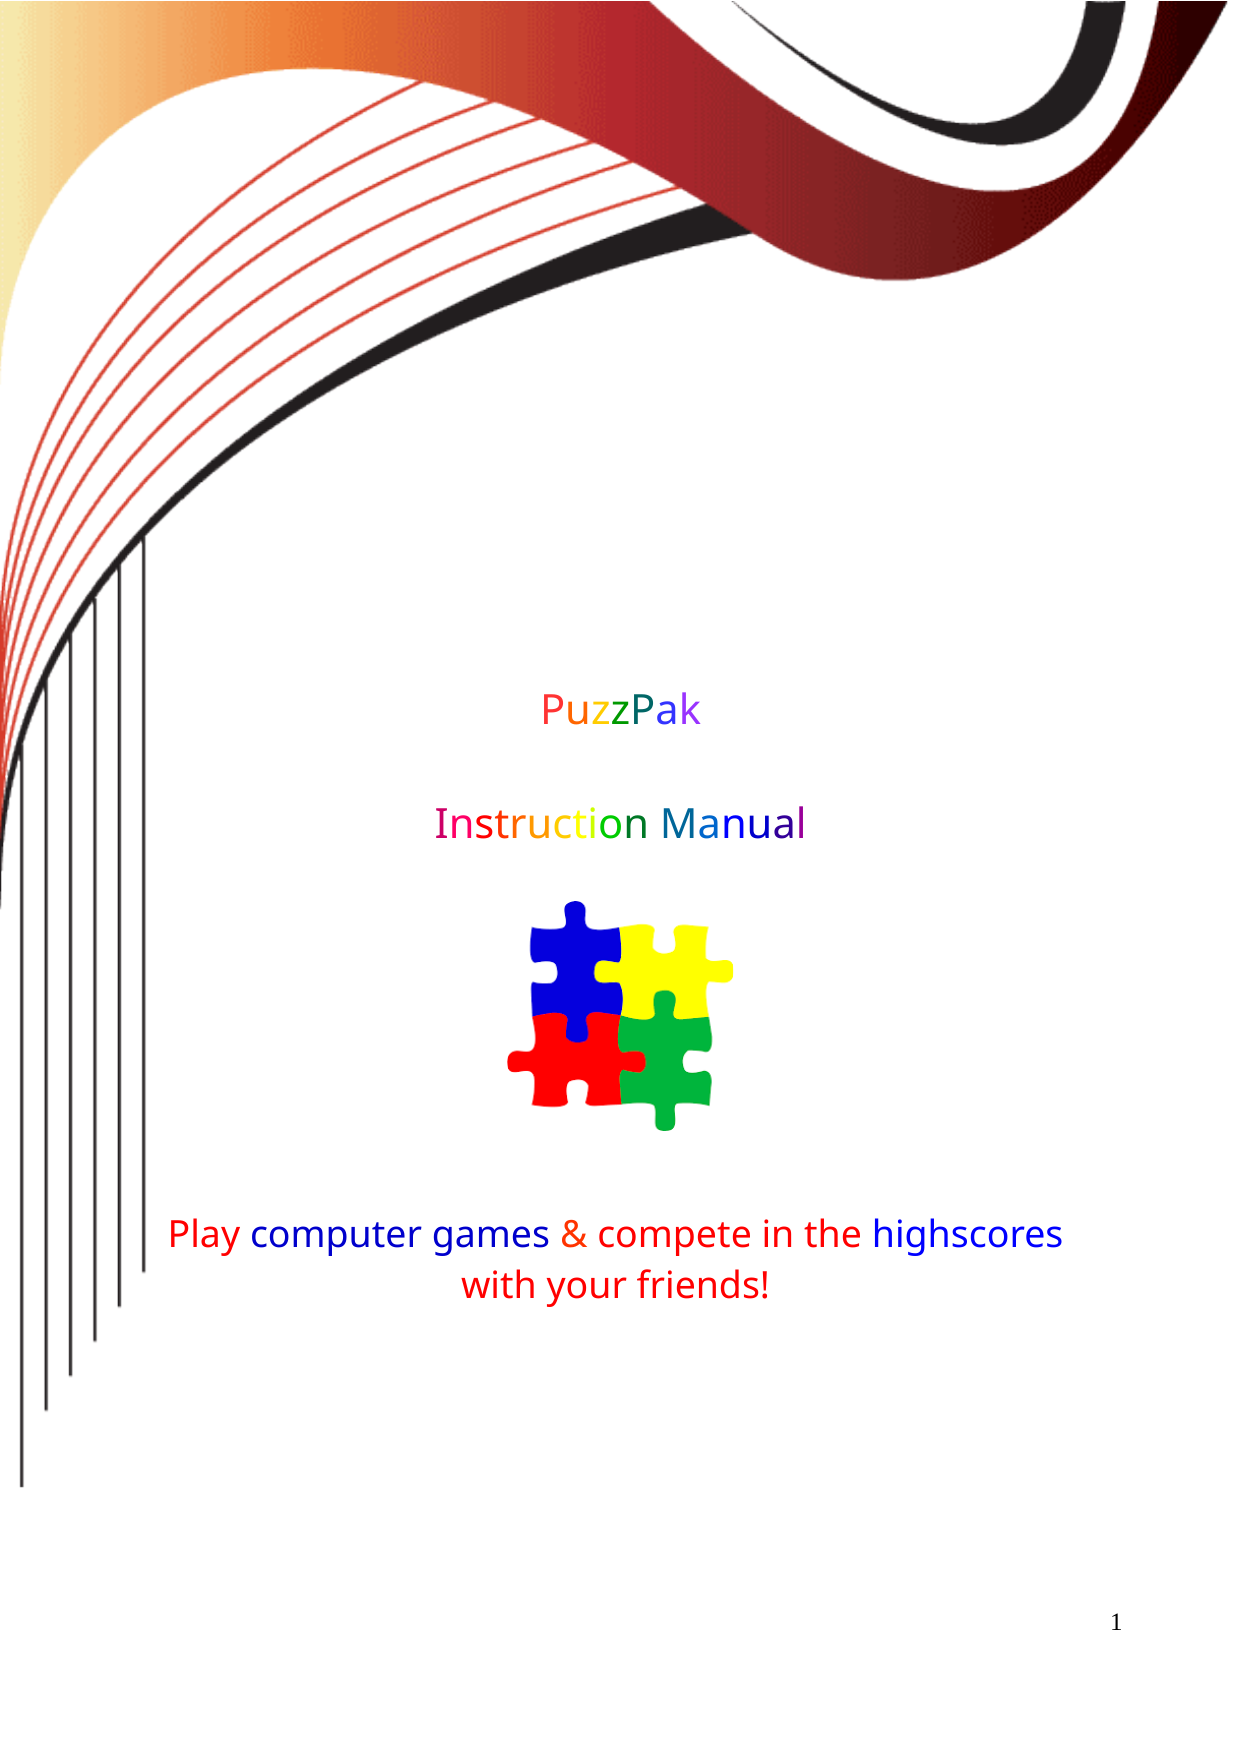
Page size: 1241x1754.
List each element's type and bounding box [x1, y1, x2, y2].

picture [0, 1, 1230, 1492]
